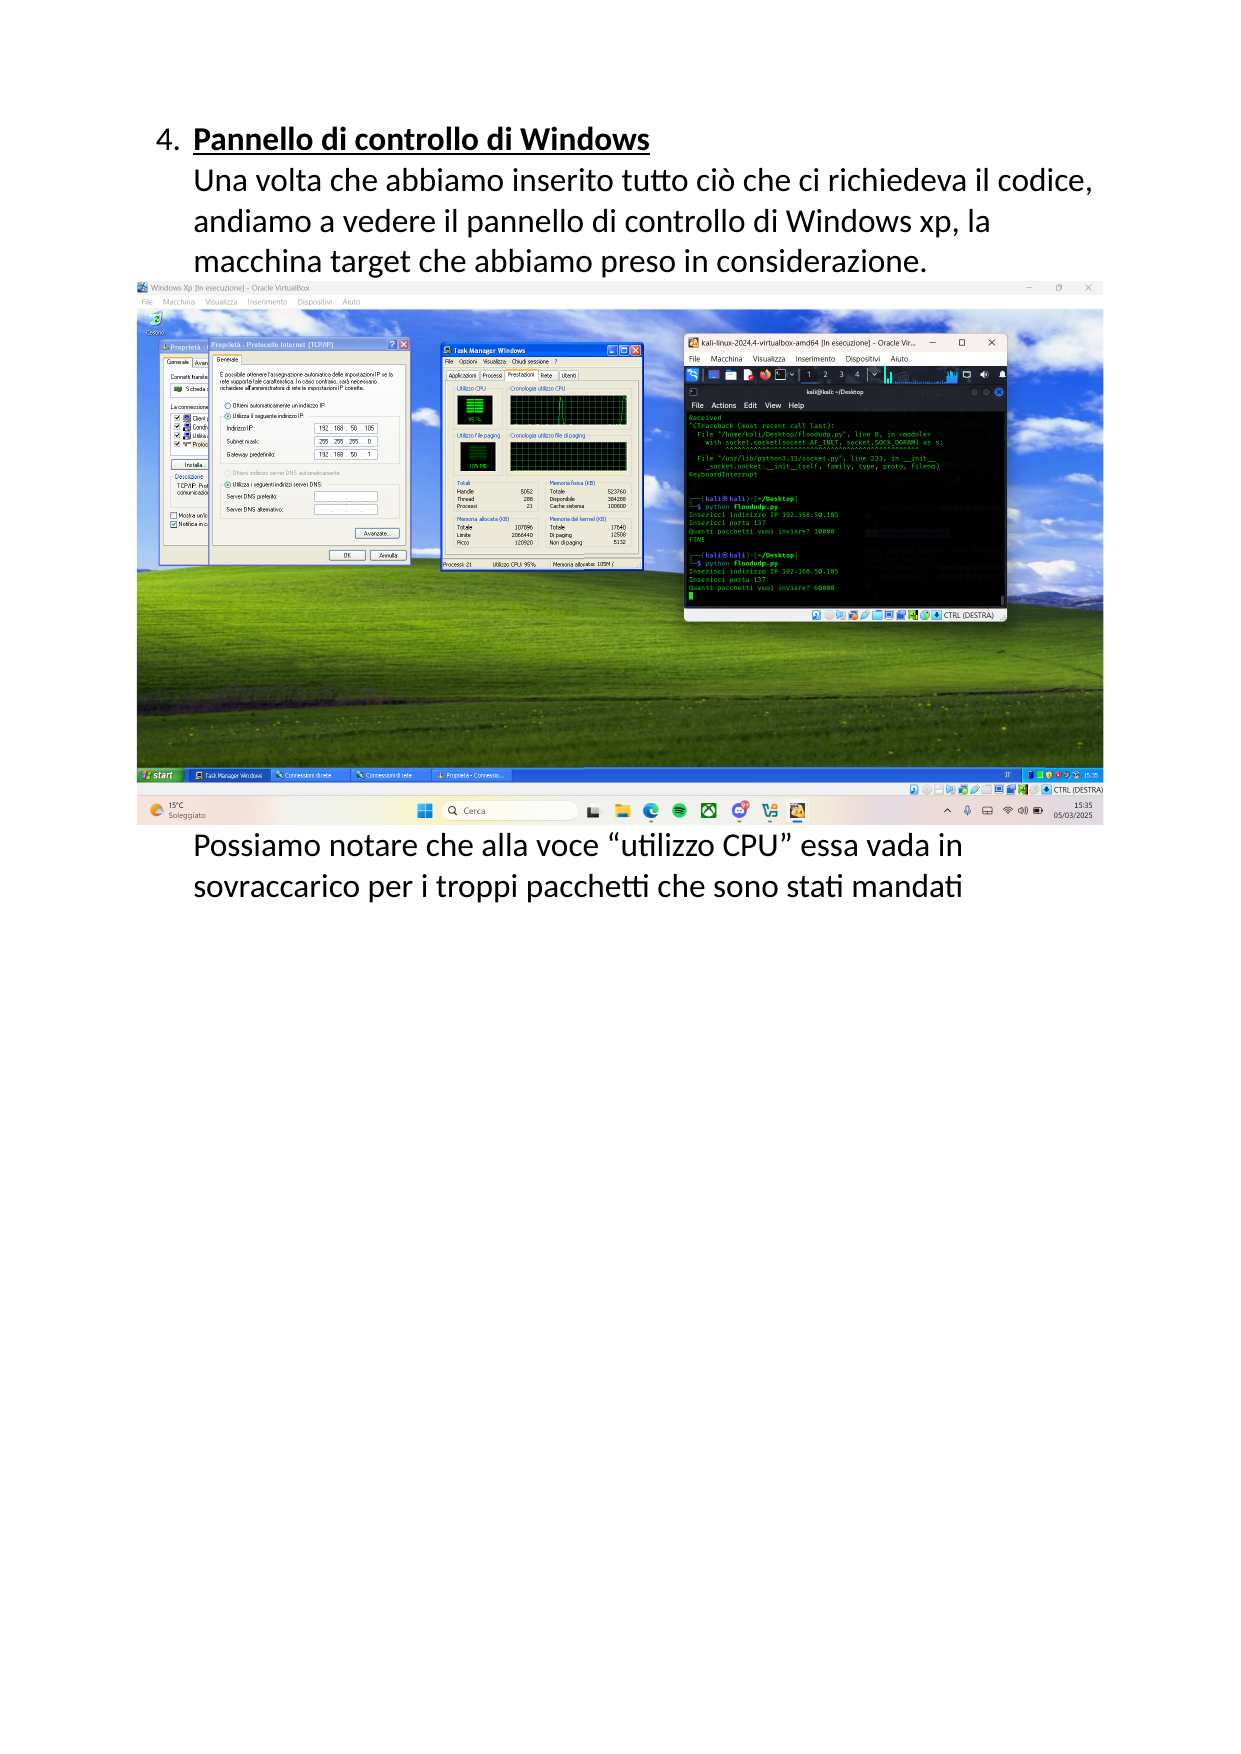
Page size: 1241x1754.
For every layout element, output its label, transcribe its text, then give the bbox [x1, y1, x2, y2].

picture [136, 281, 1104, 825]
list Pannello di controllo di Windows [156, 118, 1122, 159]
list Una volta che abbiamo inserito tutto ciò che ci richiedeva il codice, andiamo a vedere il pannello di controllo di Windows xp, la macchina target che abbiamo preso in considerazione. [156, 159, 1122, 281]
list Possiamo notare che alla voce “utilizzo CPU” essa vada in sovraccarico per i troppi pacchetti che sono stati mandati [156, 281, 1122, 906]
